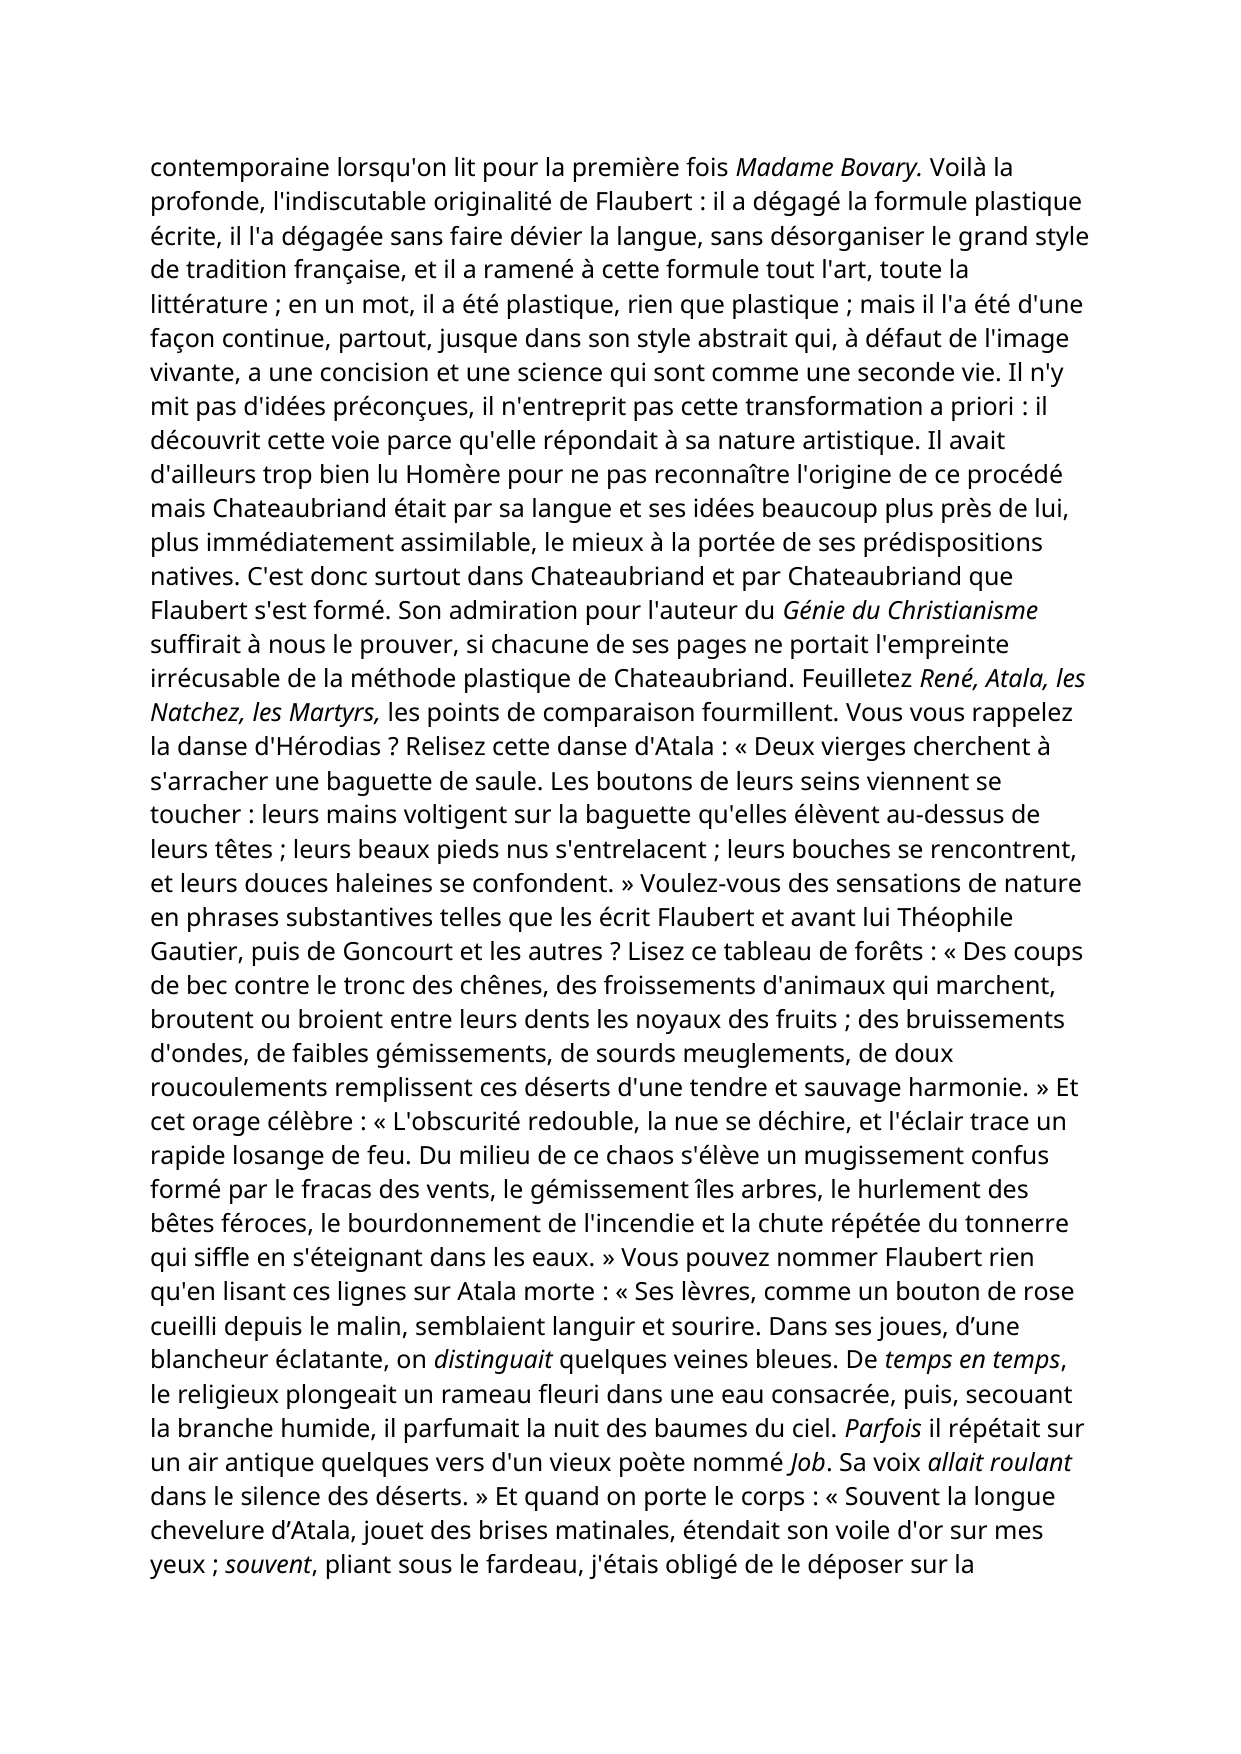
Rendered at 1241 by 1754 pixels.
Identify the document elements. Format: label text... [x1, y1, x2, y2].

text contemporaine lorsqu'on lit pour la première fois Madame Bovary. Voilà la profonde, l'indiscutable originalité de Flaubert : il a dégagé la formule plastique écrite, il l'a dégagée sans faire dévier la langue, sans désorganiser le grand style de tradition française, et il a ramené à cette formule tout l'art, toute la littérature ; en un mot, il a été plastique, rien que plastique ; mais il l'a été d'une façon continue, partout, jusque dans son style abstrait qui, à défaut de l'image vivante, a une concision et une science qui sont comme une seconde vie. Il n'y mit pas d'idées préconçues, il n'entreprit pas cette transformation a priori : il découvrit cette voie parce qu'elle répondait à sa nature artistique. Il avait d'ailleurs trop bien lu Homère pour ne pas reconnaître l'origine de ce procédé mais Chateaubriand était par sa langue et ses idées beaucoup plus près de lui, plus immédiatement assimilable, le mieux à la portée de ses prédispositions natives. C'est donc surtout dans Chateaubriand et par Chateaubriand que Flaubert s'est formé. Son admiration pour l'auteur du Génie du Christianisme suffirait à nous le prouver, si chacune de ses pages ne portait l'empreinte irrécusable de la méthode plastique de Chateaubriand. Feuilletez René, Atala, les Natchez, les Martyrs, les points de comparaison fourmillent. Vous vous rappelez la danse d'Hérodias ? Relisez cette danse d'Atala : « Deux vierges cherchent à s'arracher une baguette de saule. Les boutons de leurs seins viennent se toucher : leurs mains voltigent sur la baguette qu'elles élèvent au-dessus de leurs têtes ; leurs beaux pieds nus s'entrelacent ; leurs bouches se rencontrent, et leurs douces haleines se confondent. » Voulez-vous des sensations de nature en phrases substantives telles que les écrit Flaubert et avant lui Théophile Gautier, puis de Goncourt et les autres ? Lisez ce tableau de forêts : « Des coups de bec contre le tronc des chênes, des froissements d'animaux qui marchent, broutent ou broient entre leurs dents les noyaux des fruits ; des bruissements d'ondes, de faibles gémissements, de sourds meuglements, de doux roucoulements remplissent ces déserts d'une tendre et sauvage harmonie. » Et cet orage célèbre : « L'obscurité redouble, la nue se déchire, et l'éclair trace un rapide losange de feu. Du milieu de ce chaos s'élève un mugissement confus formé par le fracas des vents, le gémissement îles arbres, le hurlement des bêtes féroces, le bourdonnement de l'incendie et la chute répétée du tonnerre qui siffle en s'éteignant dans les eaux. » Vous pouvez nommer Flaubert rien qu'en lisant ces lignes sur Atala morte : « Ses lèvres, comme un bouton de rose cueilli depuis le malin, semblaient languir et sourire. Dans ses joues, d’une blancheur éclatante, on distinguait quelques veines bleues. De temps en temps, le religieux plongeait un rameau fleuri dans une eau consacrée, puis, secouant la branche humide, il parfumait la nuit des baumes du ciel. Parfois il répétait sur un air antique quelques vers d'un vieux poète nommé Job. Sa voix allait roulant dans le silence des déserts. » Et quand on porte le corps : « Souvent la longue chevelure d’Atala, jouet des brises matinales, étendait son voile d'or sur mes yeux ; souvent, pliant sous le fardeau, j'étais obligé de le déposer sur la [150, 150, 1091, 1581]
